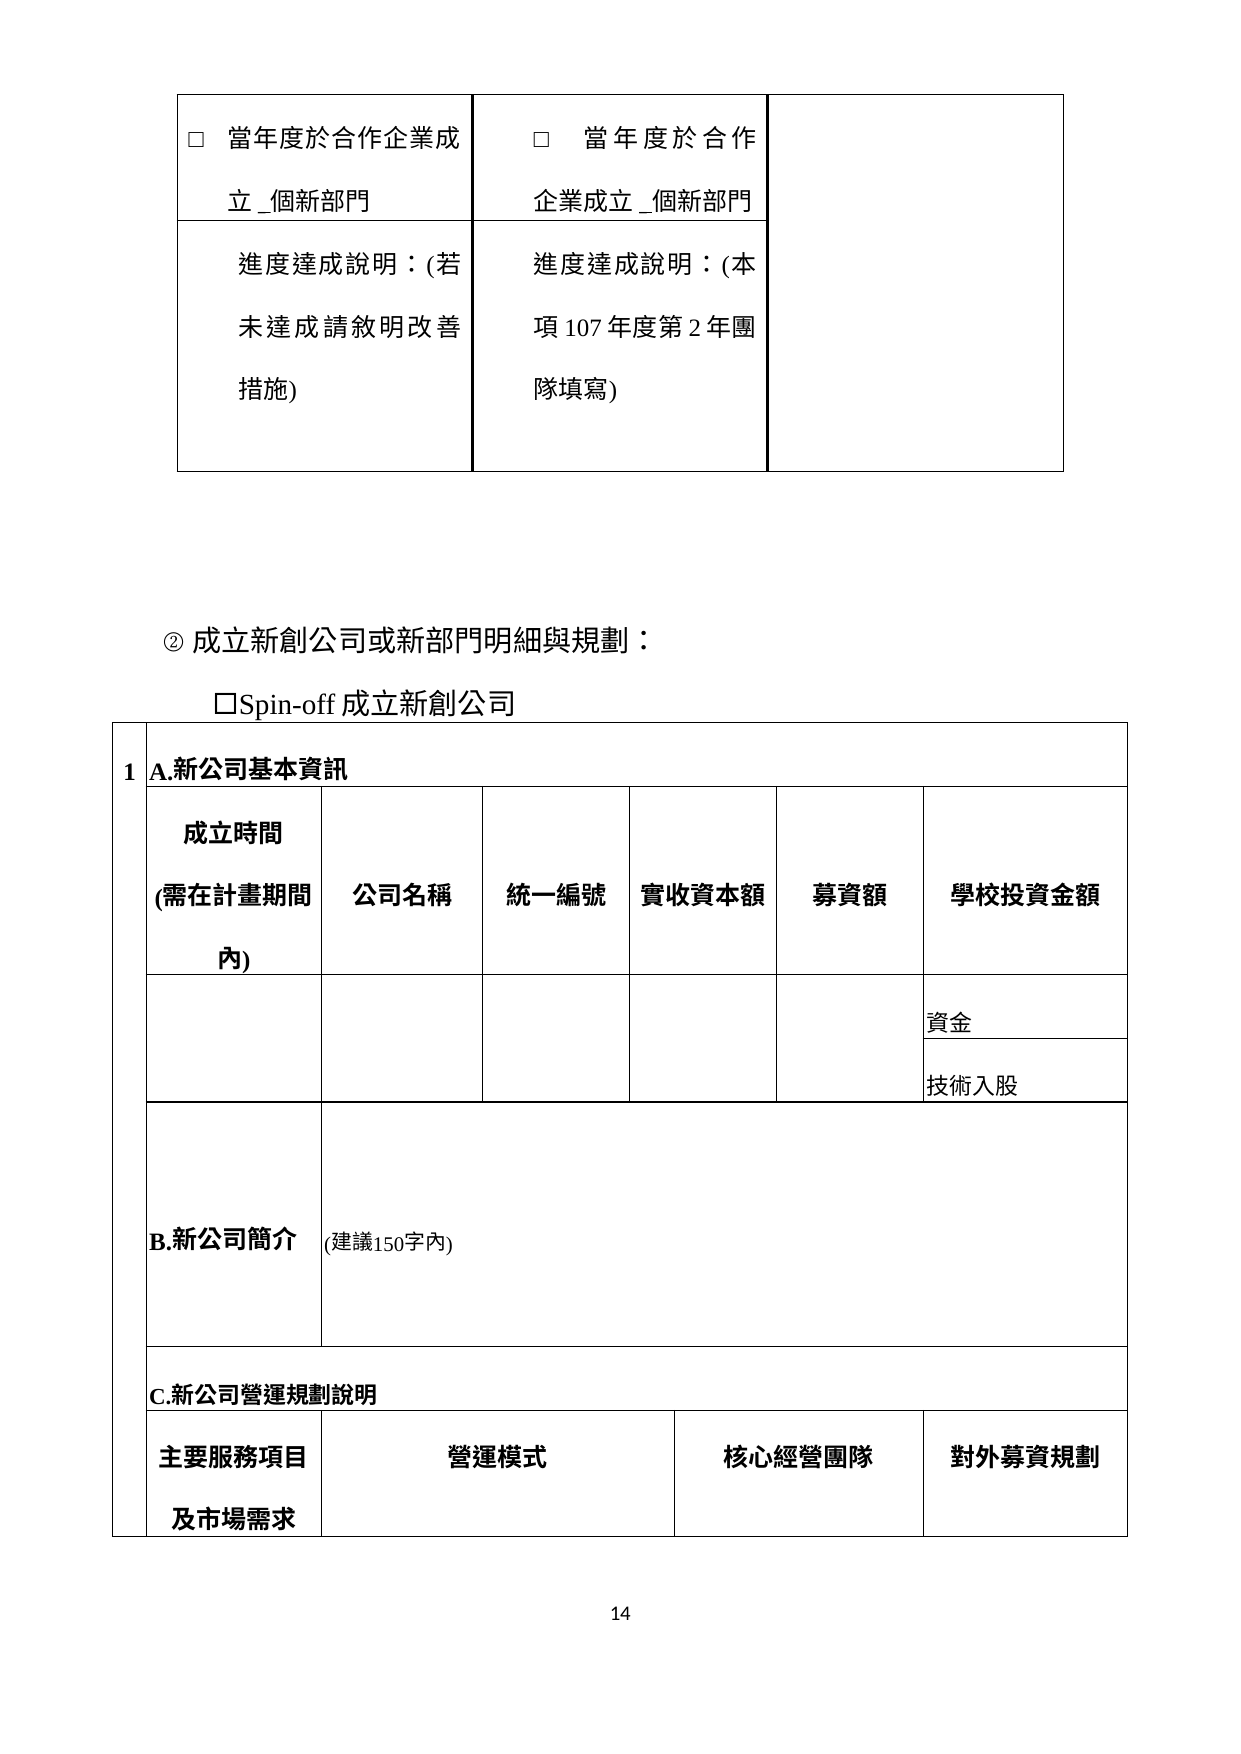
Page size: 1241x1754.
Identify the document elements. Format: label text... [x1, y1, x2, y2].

table_cell 公司名稱 [322, 787, 482, 974]
table_cell 主要服務項目 及市場需求 [147, 1411, 321, 1536]
table_cell [777, 975, 923, 1101]
table_cell 營運模式 [322, 1411, 674, 1536]
table_header 1 [113, 723, 146, 1536]
table_cell 實收資本額 [630, 787, 776, 974]
table_cell 學校投資金額 [924, 787, 1127, 974]
table_cell 對外募資規劃 [924, 1411, 1127, 1536]
table_cell 核心經營團隊 [675, 1411, 923, 1536]
table_cell [630, 975, 776, 1101]
table_cell [147, 975, 321, 1101]
table_cell (建議150字內) [322, 1103, 1127, 1346]
table_header A.新公司基本資訊 [147, 723, 1127, 786]
text Spin-off成立新創公司 [212, 660, 1207, 722]
table_cell 成立時間 (需在計畫期間內) [147, 787, 321, 974]
table_cell 進度達成說明：(本項107年度第2年團隊填寫) [474, 221, 766, 471]
table_cell [322, 975, 482, 1101]
table_cell 進度達成說明：(若未達成請敘明改善措施) [178, 221, 471, 471]
text ② 成立新創公司或新部門明細與規劃： [162, 597, 1128, 660]
table_cell 當年度於合作企業成立ˍ個新部門 [474, 95, 766, 220]
table_cell [769, 95, 1063, 471]
table_cell B.新公司簡介 [147, 1103, 321, 1346]
table_cell 統一編號 [483, 787, 629, 974]
table_cell 募資額 [777, 787, 923, 974]
table_cell C.新公司營運規劃說明 [147, 1347, 1127, 1410]
table_cell 技術入股 [924, 1039, 1127, 1101]
table_cell 當年度於合作企業成立ˍ個新部門 [178, 95, 471, 220]
table_cell 資金 [924, 975, 1127, 1038]
table_cell [483, 975, 629, 1101]
